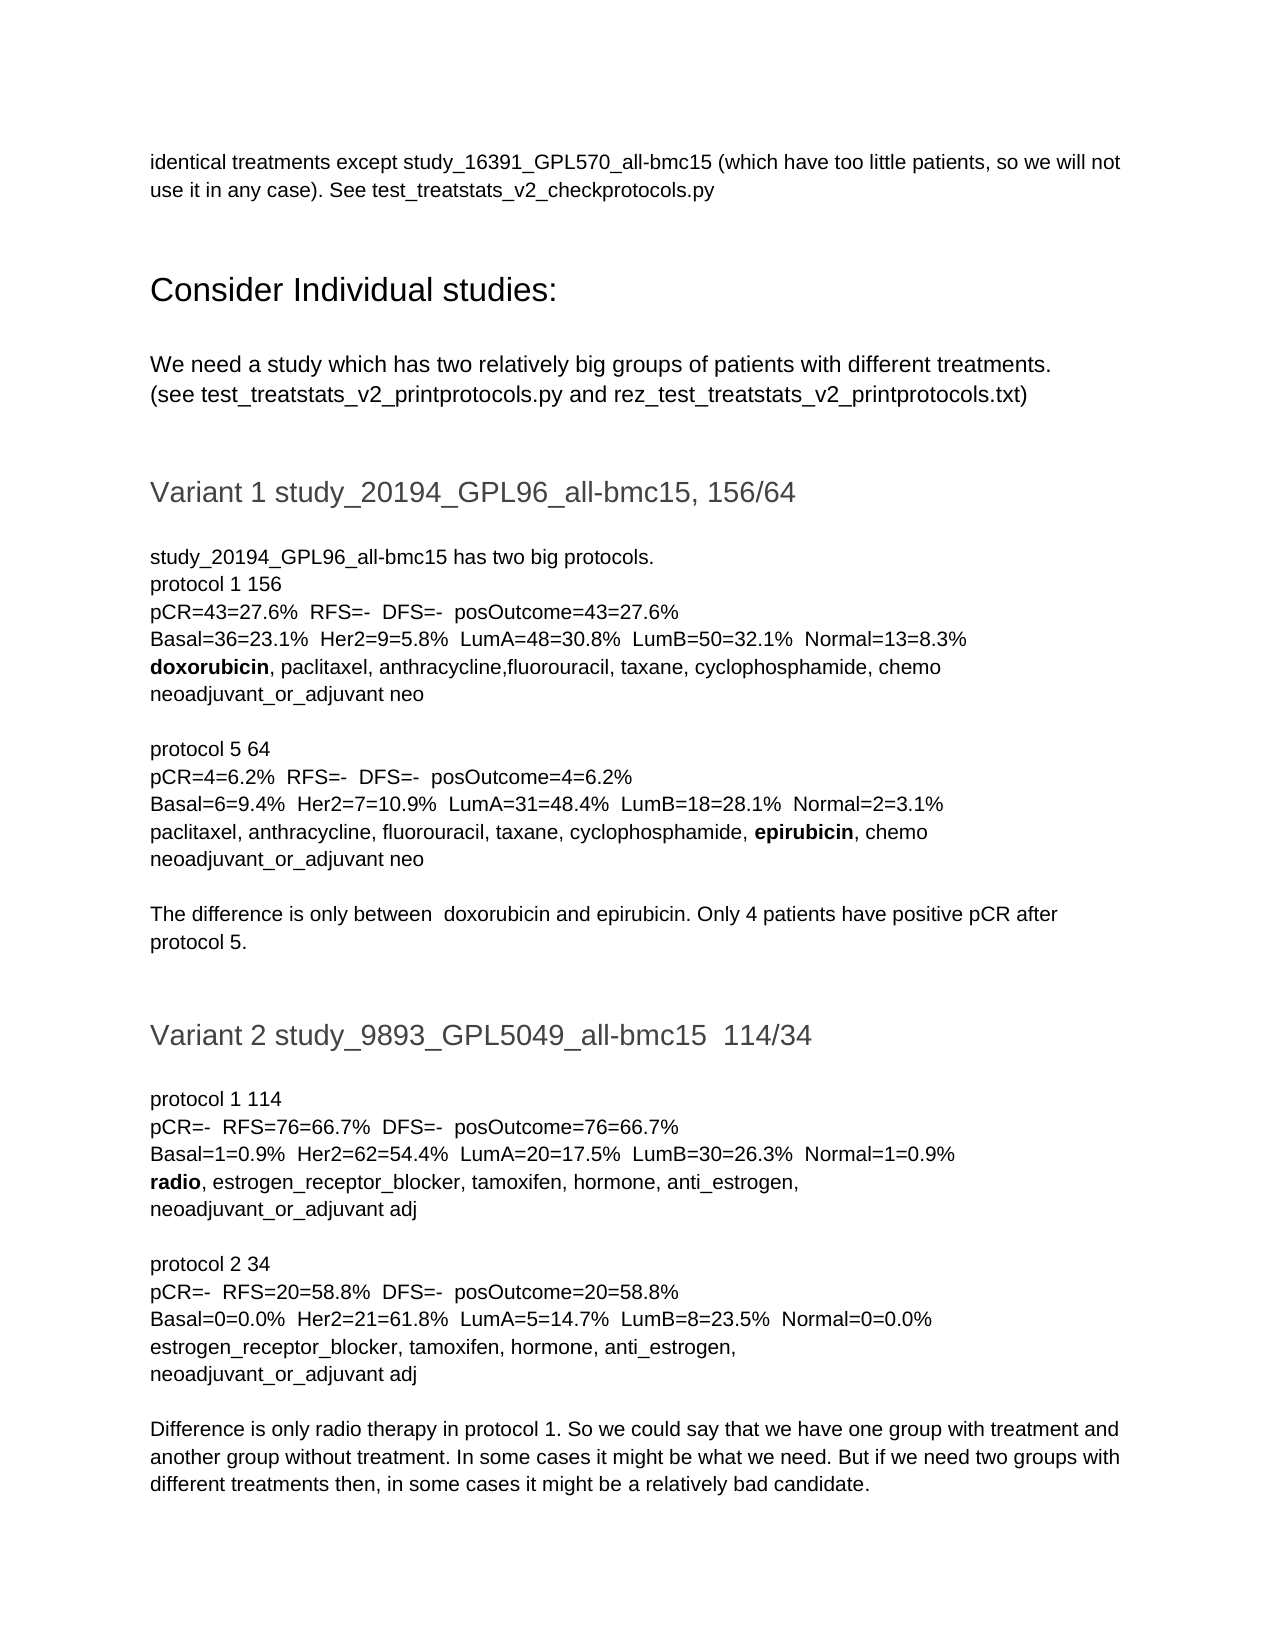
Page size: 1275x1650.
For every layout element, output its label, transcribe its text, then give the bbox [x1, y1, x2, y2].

text radio, estrogen_receptor_blocker, tamoxifen, hormone, anti_estrogen, [150, 1170, 1125, 1194]
text pCR=43=27.6% RFS=- DFS=- posOutcome=43=27.6% [150, 599, 1125, 623]
text pCR=- RFS=20=58.8% DFS=- posOutcome=20=58.8% [150, 1280, 1125, 1304]
text Basal=0=0.0% Her2=21=61.8% LumA=5=14.7% LumB=8=23.5% Normal=0=0.0% [150, 1307, 1125, 1331]
text doxorubicin, paclitaxel, anthracycline,fluorouracil, taxane, cyclophosphamide, chemo [150, 654, 1125, 678]
text pCR=4=6.2% RFS=- DFS=- posOutcome=4=6.2% [150, 764, 1125, 788]
text The difference is only between doxorubicin and epirubicin. Only 4 patients have positive pCR after protocol 5. [150, 902, 1125, 953]
text study_20194_GPL96_all-bmc15 has two big protocols. [150, 544, 1125, 568]
subtitle Variant 1 study_20194_GPL96_all-bmc15, 156/64 [150, 475, 1125, 509]
text Basal=1=0.9% Her2=62=54.4% LumA=20=17.5% LumB=30=26.3% Normal=1=0.9% [150, 1142, 1125, 1166]
text pCR=- RFS=76=66.7% DFS=- posOutcome=76=66.7% [150, 1115, 1125, 1139]
text protocol 1 156 [150, 572, 1125, 596]
text Basal=6=9.4% Her2=7=10.9% LumA=31=48.4% LumB=18=28.1% Normal=2=3.1% [150, 792, 1125, 816]
subtitle Consider Individual studies: [150, 270, 1125, 308]
text neoadjuvant_or_adjuvant neo [150, 847, 1125, 871]
text estrogen_receptor_blocker, tamoxifen, hormone, anti_estrogen, [150, 1335, 1125, 1359]
text Difference is only radio therapy in protocol 1. So we could say that we have one group with treatment and another group without treatment. In some cases it might be what we need. But if we need two groups with different treatments then, in some cases it might be a relatively bad candidate. [150, 1417, 1125, 1496]
text neoadjuvant_or_adjuvant adj [150, 1197, 1125, 1221]
text protocol 5 64 [150, 737, 1125, 761]
text paclitaxel, anthracycline, fluorouracil, taxane, cyclophosphamide, epirubicin, chemo [150, 819, 1125, 843]
text protocol 2 34 [150, 1252, 1125, 1276]
subtitle Variant 2 study_9893_GPL5049_all-bmc15 114/34 [150, 1018, 1125, 1051]
text Basal=36=23.1% Her2=9=5.8% LumA=48=30.8% LumB=50=32.1% Normal=13=8.3% [150, 627, 1125, 651]
text neoadjuvant_or_adjuvant neo [150, 682, 1125, 706]
text neoadjuvant_or_adjuvant adj [150, 1362, 1125, 1386]
text We need a study which has two relatively big groups of patients with different treatments. [150, 351, 1125, 377]
text identical treatments except study_16391_GPL570_all-bmc15 (which have too little patients, so we will not use it in any case). See test_treatstats_v2_checkprotocols.py [150, 150, 1125, 201]
text protocol 1 114 [150, 1087, 1125, 1111]
text (see test_treatstats_v2_printprotocols.py and rez_test_treatstats_v2_printprotocols.txt) [150, 381, 1125, 408]
